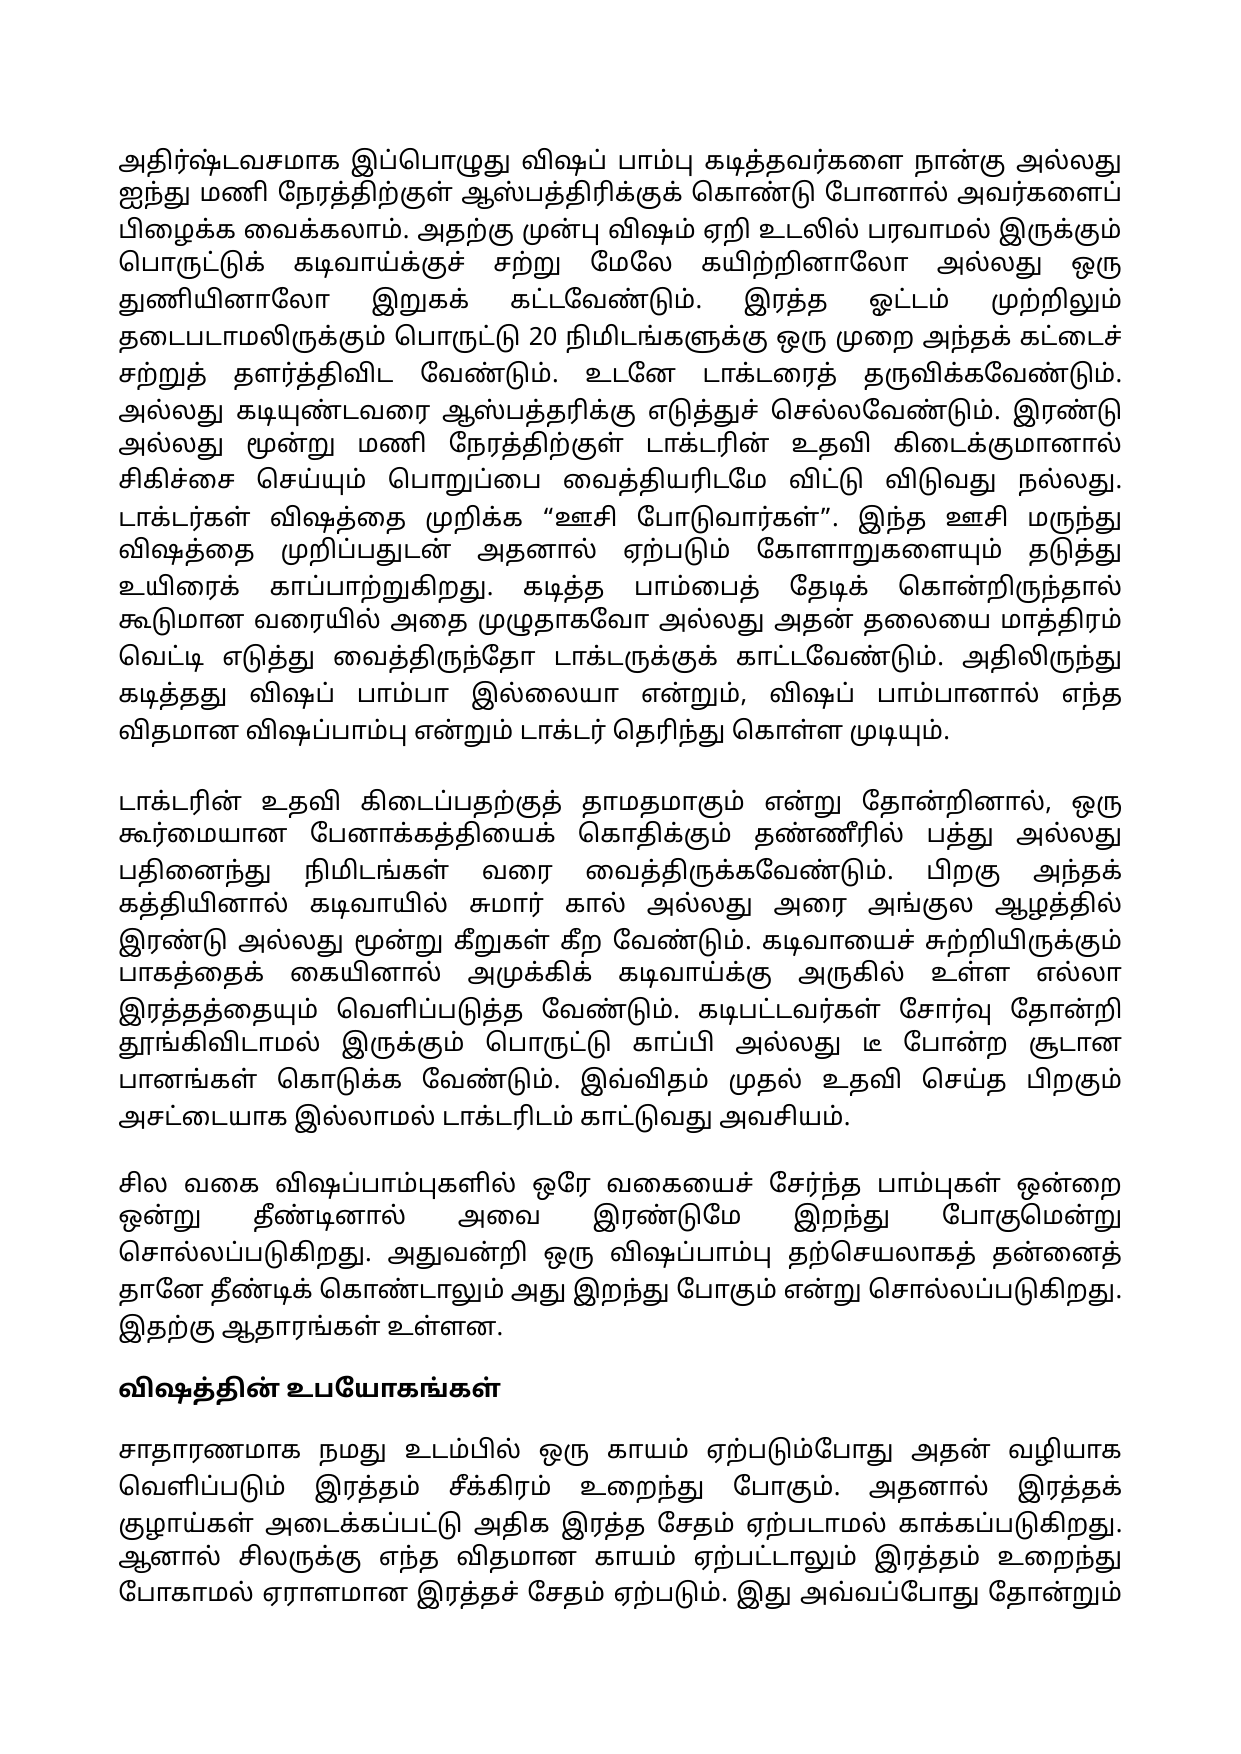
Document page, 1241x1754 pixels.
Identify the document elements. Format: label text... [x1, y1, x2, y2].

text சாதாரணமாக நமது உடம்பில் ஒரு காயம் ஏற்படும்போது அதன் வழியாக வெளிப்படும் இரத்தம் சீக்கிரம் உறைந்து போகும். அதனால் இரத்தக் குழாய்கள் அடைக்கப்பட்டு அதிக இரத்த சேதம் ஏற்படாமல் காக்கப்படுகிறது. ஆனால் சிலருக்கு எந்த விதமான காயம் ஏற்பட்டாலும் இரத்தம் உறைந்து போகாமல் ஏராளமான இரத்தச் சேதம் ஏற்படும். இது அவ்வப்போது தோன்றும் [118, 1436, 1122, 1612]
text டாக்டரின் உதவி கிடைப்பதற்குத் தாமதமாகும் என்று தோன்றினால், ஒரு கூர்மையான பேனாக்கத்தியைக் கொதிக்கும் தண்ணீரில் பத்து அல்லது பதினைந்து நிமிடங்கள் வரை வைத்திருக்கவேண்டும். பிறகு அந்தக் கத்தியினால் கடிவாயில் சுமார் கால் அல்லது அரை அங்குல ஆழத்தில் இரண்டு அல்லது மூன்று கீறுகள் கீற வேண்டும். கடிவாயைச் சுற்றியிருக்கும் பாகத்தைக் கையினால் அமுக்கிக் கடிவாய்க்கு அருகில் உள்ள எல்லா இரத்தத்தையும் வெளிப்படுத்த வேண்டும். கடிபட்டவர்கள் சோர்வு தோன்றி தூங்கிவிடாமல் இருக்கும் பொருட்டு காப்பி அல்லது டீ போன்ற சூடான பானங்கள் கொடுக்க வேண்டும். இவ்விதம் முதல் உதவி செய்த பிறகும் அசட்டையாக இல்லாமல் டாக்டரிடம் காட்டுவது அவசியம். [118, 783, 1122, 1136]
text சில வகை விஷப்பாம்புகளில் ஒரே வகையைச் சேர்ந்த பாம்புகள் ஒன்றை ஒன்று தீண்டினால் அவை இரண்டுமே இறந்து போகுமென்று சொல்லப்படுகிறது. அதுவன்றி ஒரு விஷப்பாம்பு தற்செயலாகத் தன்னைத் தானே தீண்டிக் கொண்டாலும் அது இறந்து போகும் என்று சொல்லப்படுகிறது. இதற்கு ஆதாரங்கள் உள்ளன. [118, 1170, 1122, 1346]
text விஷத்தின் உபயோகங்கள் [118, 1374, 1122, 1407]
text அதிர்ஷ்டவசமாக இப்பொழுது விஷப் பாம்பு கடித்தவர்களை நான்கு அல்லது ஐந்து மணி நேரத்திற்குள் ஆஸ்பத்திரிக்குக் கொண்டு போனால் அவர்களைப் பிழைக்க வைக்கலாம். அதற்கு முன்பு விஷம் ஏறி உடலில் பரவாமல் இருக்கும் பொருட்டுக் கடிவாய்க்குச் சற்று மேலே கயிற்றினாலோ அல்லது ஒரு துணியினாலோ இறுகக் கட்டவேண்டும். இரத்த ஓட்டம் முற்றிலும் தடைபடாமலிருக்கும் பொருட்டு 20 நிமிடங்களுக்கு ஒரு முறை அந்தக் கட்டைச் சற்றுத் தளர்த்திவிட வேண்டும். உடனே டாக்டரைத் தருவிக்கவேண்டும். அல்லது கடியுண்டவரை ஆஸ்பத்தரிக்கு எடுத்துச் செல்லவேண்டும். இரண்டு அல்லது மூன்று மணி நேரத்திற்குள் டாக்டரின் உதவி கிடைக்குமானால் சிகிச்சை செய்யும் பொறுப்பை வைத்தியரிடமே விட்டு விடுவது நல்லது. டாக்டர்கள் விஷத்தை முறிக்க “ஊசி போடுவார்கள்”. இந்த ஊசி மருந்து விஷத்தை முறிப்பதுடன் அதனால் ஏற்படும் கோளாறுகளையும் தடுத்து உயிரைக் காப்பாற்றுகிறது. கடித்த பாம்பைத் தேடிக் கொன்றிருந்தால் கூடுமான வரையில் அதை முழுதாகவோ அல்லது அதன் தலையை மாத்திரம் வெட்டி எடுத்து வைத்திருந்தோ டாக்டருக்குக் காட்டவேண்டும். அதிலிருந்து கடித்தது விஷப் பாம்பா இல்லையா என்றும், விஷப் பாம்பானால் எந்த விதமான விஷப்பாம்பு என்றும் டாக்டர் தெரிந்து கொள்ள முடியும். [118, 147, 1122, 749]
